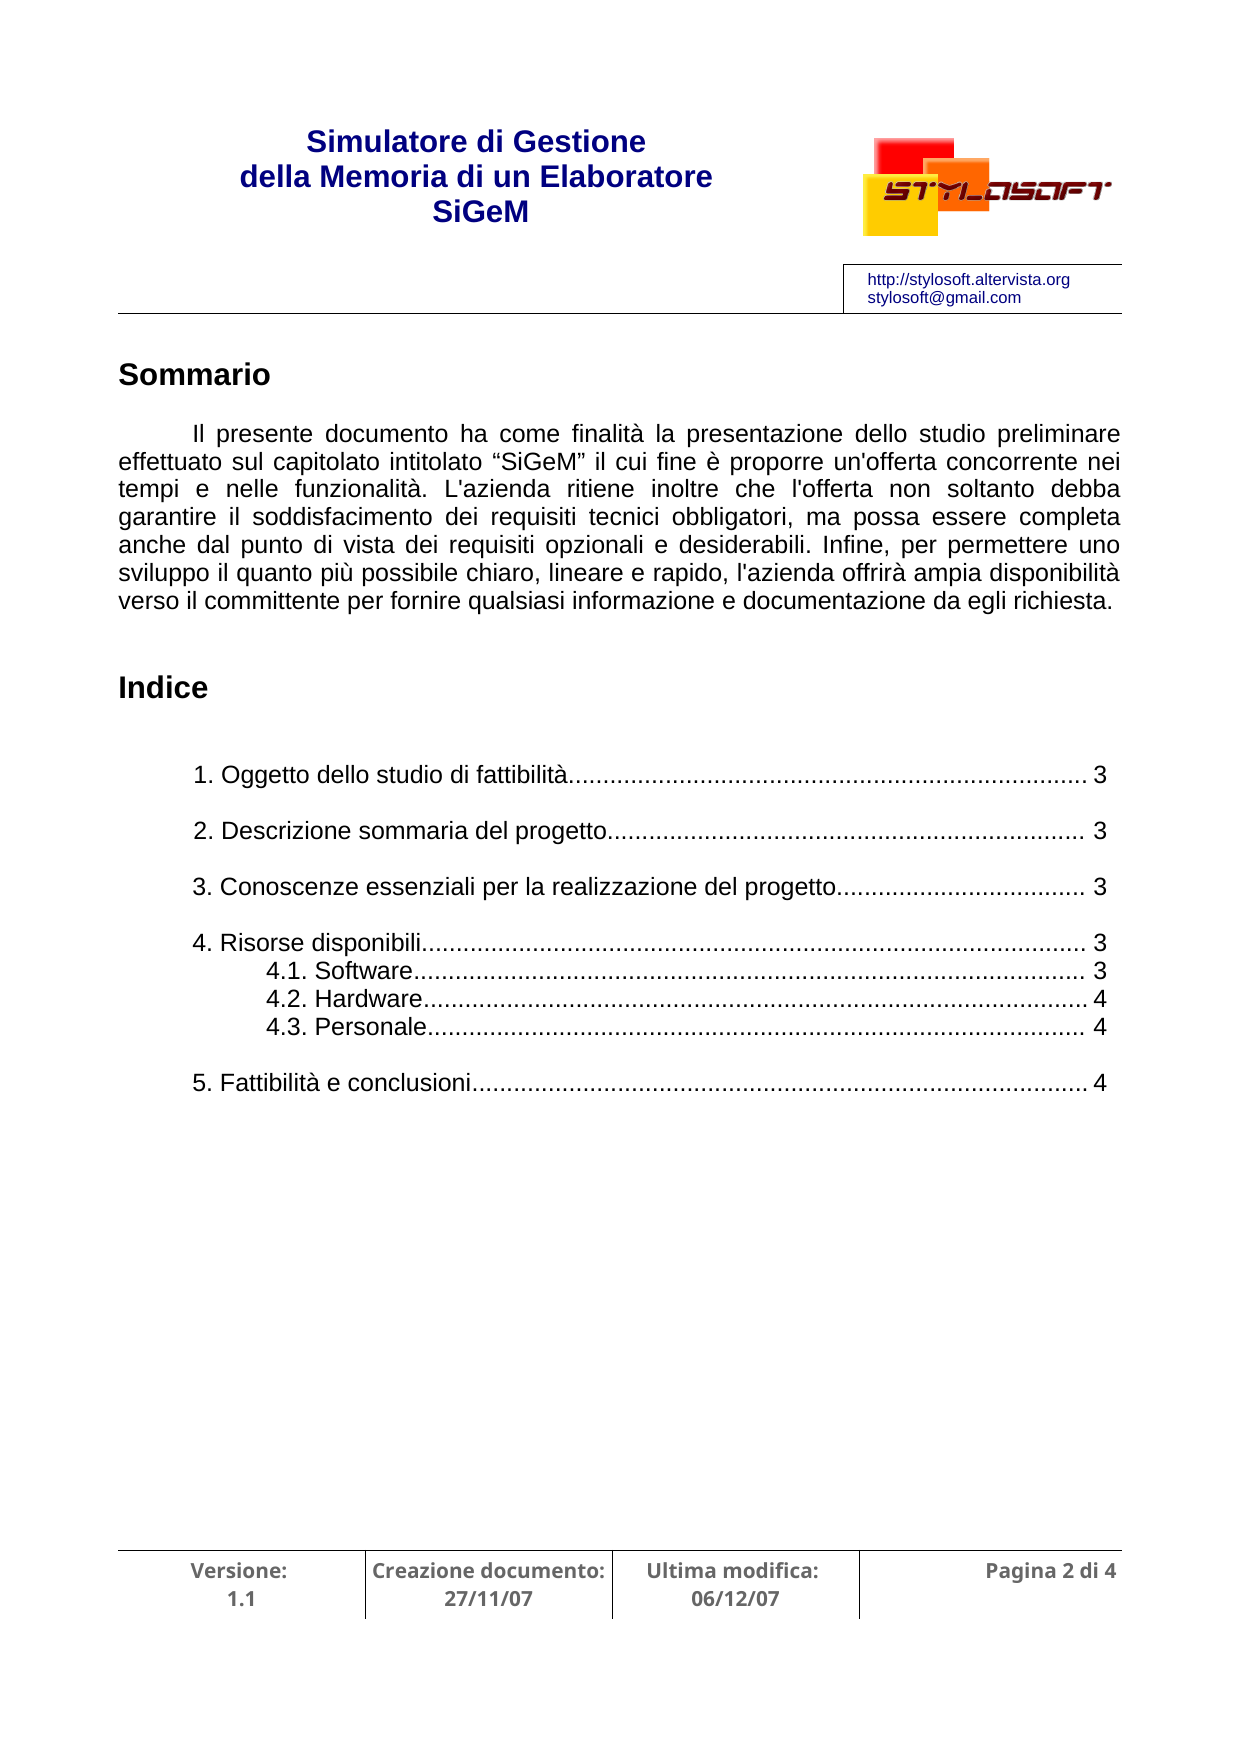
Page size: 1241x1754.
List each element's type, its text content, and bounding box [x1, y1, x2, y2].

table_header 3 3 3 3 3 4 4 4 [1093, 761, 1122, 1152]
picture [848, 123, 1117, 247]
table_header 1. Oggetto dello studio di fattibilità........................................................................... 2. Descrizione sommaria del progetto..................................................................... 3. Conoscenze essenziali per la realizzazione del progetto.................................... 4. Risorse disponibili................................................................................................ 4.1. Software................................................................................................. 4.2. Hardware................................................................................................ 4.3. Personale............................................................................................... 5. Fattibilità e conclusioni......................................................................................... [118, 761, 1093, 1152]
text Indice [118, 671, 1122, 706]
text Il presente documento ha come finalità la presentazione dello studio preliminare effettuato sul capitolato intitolato “SiGeM” il cui fine è proporre un'offerta concorrente nei tempi e nelle funzionalità. L'azienda ritiene inoltre che l'offerta non soltanto debba garantire il soddisfacimento dei requisiti tecnici obbligatori, ma possa essere completa anche dal punto di vista dei requisiti opzionali e desiderabili. Infine, per permettere uno sviluppo il quanto più possibile chiaro, lineare e rapido, l'azienda offrirà ampia disponibilità verso il committente per fornire qualsiasi informazione e documentazione da egli richiesta. [118, 419, 1122, 615]
text Sommario [118, 357, 1122, 391]
